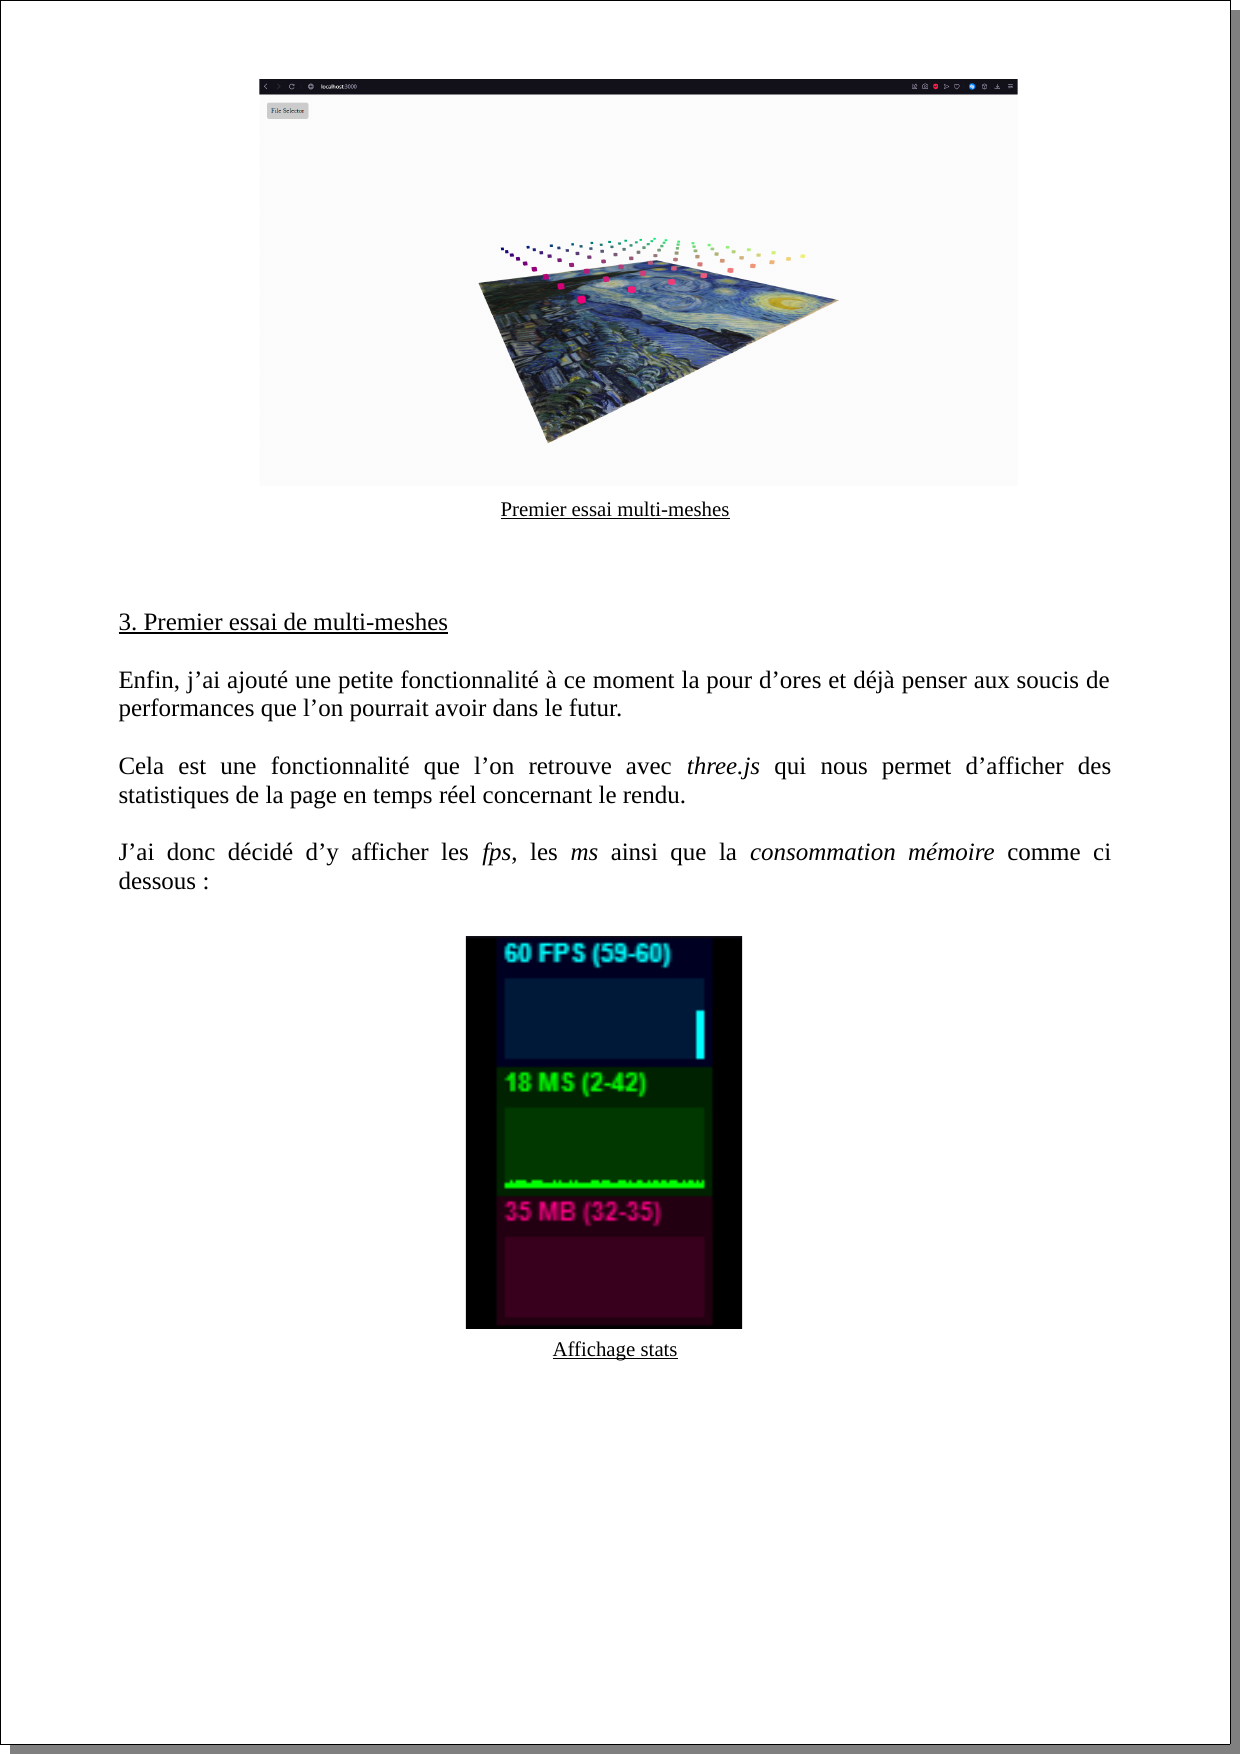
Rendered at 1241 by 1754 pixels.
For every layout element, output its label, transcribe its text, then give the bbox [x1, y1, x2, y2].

text Cela est une fonctionnalité que l’on retrouve avec three.js qui nous permet d’afficher des statistiques de la page en temps réel concernant le rendu. [118, 751, 1112, 808]
text Enfin, j’ai ajouté une petite fonctionnalité à ce moment la pour d’ores et déjà penser aux soucis de performances que l’on pourrait avoir dans le futur. [118, 665, 1112, 722]
text Affichage stats [59, 1337, 1171, 1361]
picture [465, 936, 743, 1329]
text 3. Premier essai de multi-meshes [59, 607, 1171, 636]
text J’ai donc décidé d’y afficher les fps, les ms ainsi que la consommation mémoire comme ci dessous : [118, 837, 1112, 895]
text Premier essai multi-meshes [59, 497, 1171, 521]
picture [259, 79, 1018, 486]
